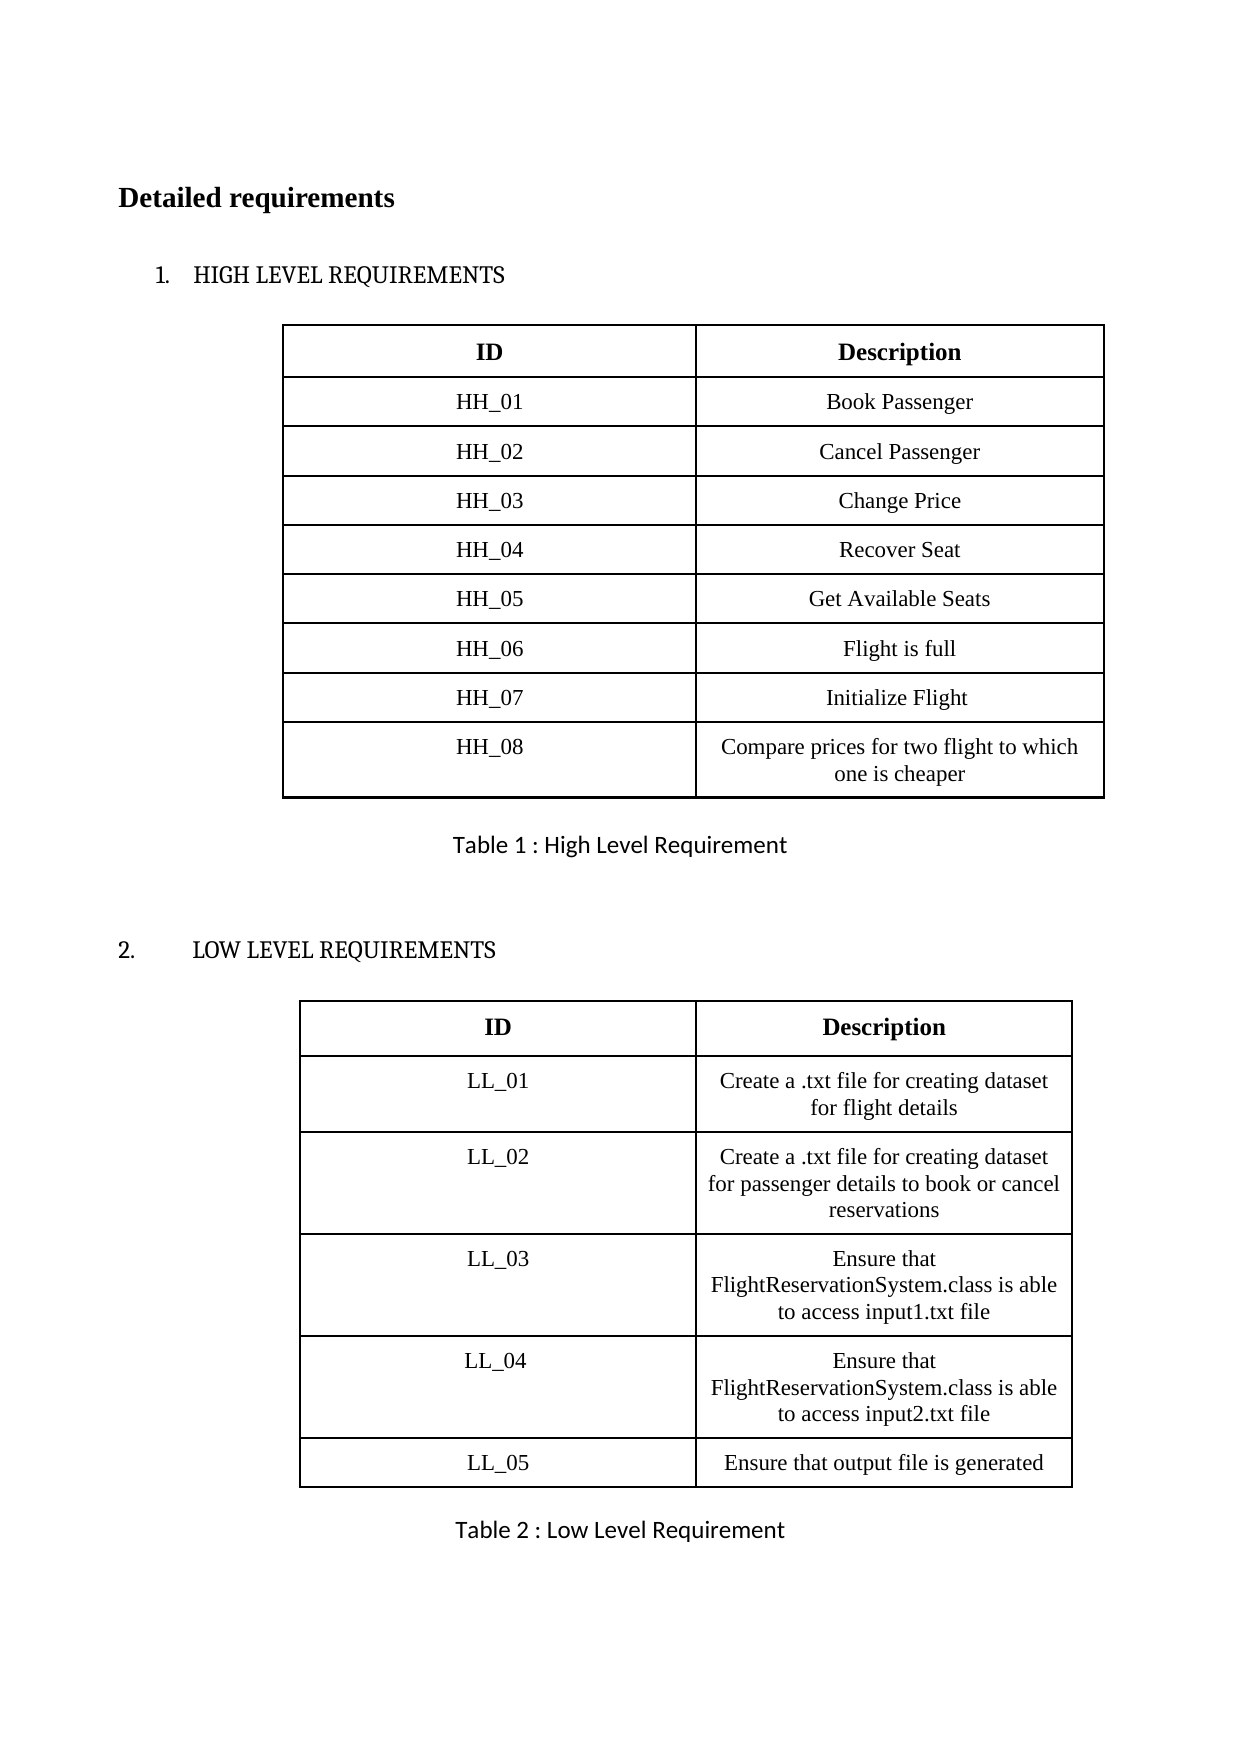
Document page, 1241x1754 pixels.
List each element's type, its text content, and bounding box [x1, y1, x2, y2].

table_cell HH_03 [284, 477, 695, 524]
table_cell HH_07 [284, 674, 695, 721]
table_cell Initialize Flight [697, 674, 1103, 721]
table_header Description [697, 1002, 1071, 1055]
table_cell Change Price [697, 477, 1103, 524]
table_header Description [697, 326, 1103, 376]
table_cell Create a .txt file for creating dataset for passenger details to book or cancel reservations [697, 1133, 1071, 1233]
table_cell Recover Seat [697, 526, 1103, 573]
table_header ID [284, 326, 695, 376]
subtitle 2. LOW LEVEL REQUIREMENTS [118, 936, 1122, 965]
subtitle HIGH LEVEL REQUIREMENTS [156, 261, 1122, 289]
table_cell Ensure that FlightReservationSystem.class is able to access input1.txt file [697, 1235, 1071, 1335]
table_cell LL_04 [301, 1337, 695, 1437]
table_cell HH_04 [284, 526, 695, 573]
table_cell HH_05 [284, 575, 695, 622]
table_cell Ensure that FlightReservationSystem.class is able to access input2.txt file [697, 1337, 1071, 1437]
table_cell Compare prices for two flight to which one is cheaper [697, 723, 1103, 796]
table_header ID [301, 1002, 695, 1055]
table_cell Create a .txt file for creating dataset for flight details [697, 1057, 1071, 1131]
table_cell HH_01 [284, 378, 695, 425]
text Table 2 : Low Level Requirement [118, 1514, 1122, 1545]
table_cell HH_02 [284, 427, 695, 474]
table_cell Ensure that output file is generated [697, 1439, 1071, 1486]
text Detailed requirements [118, 181, 1122, 214]
table_cell LL_05 [301, 1439, 695, 1486]
table_cell Flight is full [697, 624, 1103, 672]
table_cell LL_01 [301, 1057, 695, 1131]
table_cell HH_08 [284, 723, 695, 796]
text Table 1 : High Level Requirement [118, 829, 1122, 859]
table_cell HH_06 [284, 624, 695, 672]
table_cell LL_03 [301, 1235, 695, 1335]
table_cell LL_02 [301, 1133, 695, 1233]
table_cell Get Available Seats [697, 575, 1103, 622]
table_cell Cancel Passenger [697, 427, 1103, 474]
table_cell Book Passenger [697, 378, 1103, 425]
